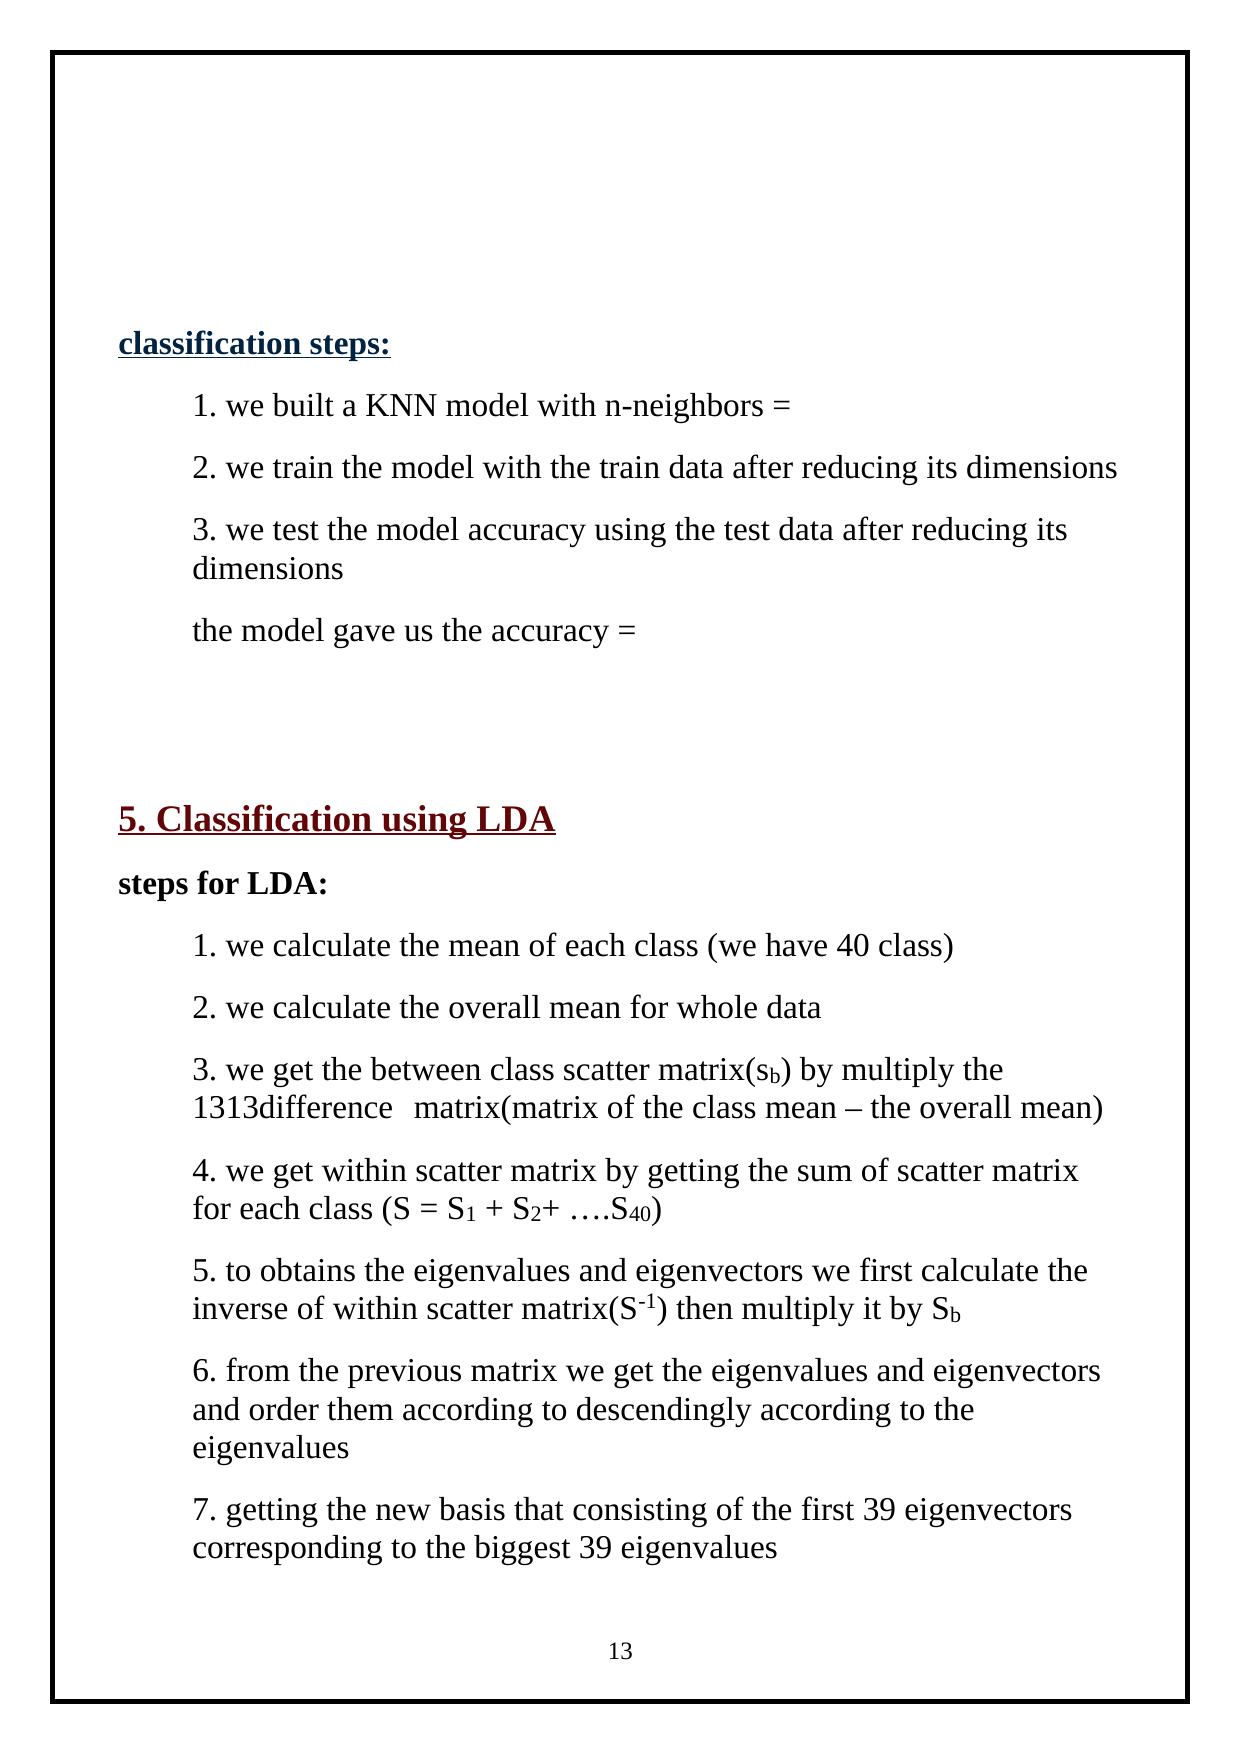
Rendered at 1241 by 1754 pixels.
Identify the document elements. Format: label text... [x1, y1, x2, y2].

text 6. from the previous matrix we get the eigenvalues and eigenvectors and order them according to descendingly according to the eigenvalues [118, 1351, 1122, 1466]
text steps for LDA: [118, 863, 1122, 901]
text 4. we get within scatter matrix by getting the sum of scatter matrix for each class (S = S1 + S2+ ….S40) [118, 1150, 1122, 1226]
text 2. we calculate the overall mean for whole data [118, 987, 1122, 1026]
text the model gave us the accuracy = [118, 610, 1122, 648]
text classification steps: [118, 323, 1122, 362]
text 5. to obtains the eigenvalues and eigenvectors we first calculate the inverse of within scatter matrix(S-1) then multiply it by Sb [118, 1250, 1122, 1327]
text 3. we get the between class scatter matrix(sb) by multiply the 33difference matrix(matrix of the class mean – the overall mean) [118, 1049, 1122, 1126]
text 3. we test the model accuracy using the test data after reducing its dimensions [118, 509, 1122, 586]
text 7. getting the new basis that consisting of the first 39 eigenvectors corresponding to the biggest 39 eigenvalues [118, 1489, 1122, 1566]
text 1. we calculate the mean of each class (we have 40 class) [118, 925, 1122, 963]
text 5. Classification using LDA [118, 796, 1122, 839]
text 1. we built a KNN model with n-neighbors = [118, 385, 1122, 424]
text 2. we train the model with the train data after reducing its dimensions [118, 447, 1122, 486]
